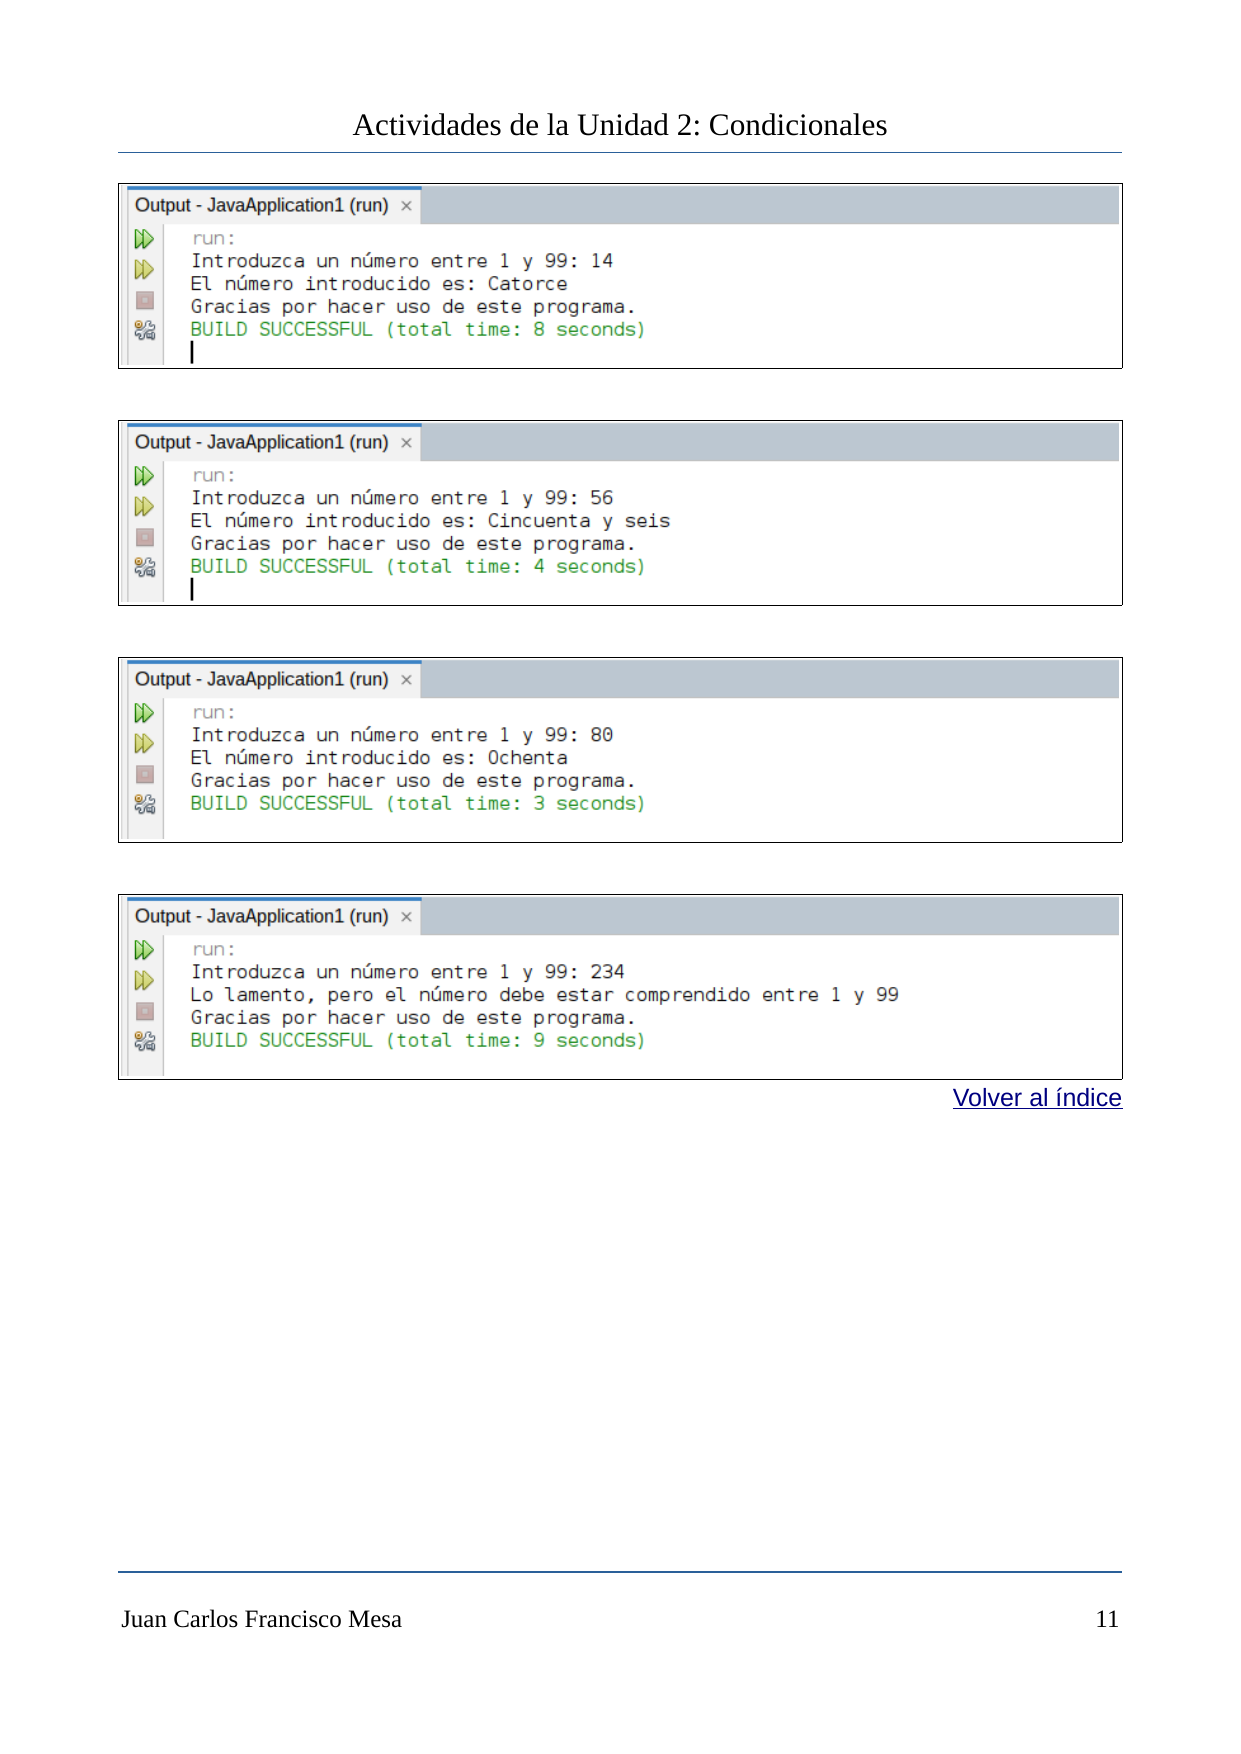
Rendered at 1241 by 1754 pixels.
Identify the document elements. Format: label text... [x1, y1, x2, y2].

picture [121, 185, 1119, 365]
text Volver al índice [118, 1080, 1122, 1112]
text [119, 895, 1122, 1079]
picture [121, 422, 1119, 602]
picture [121, 896, 1119, 1076]
picture [121, 659, 1119, 839]
